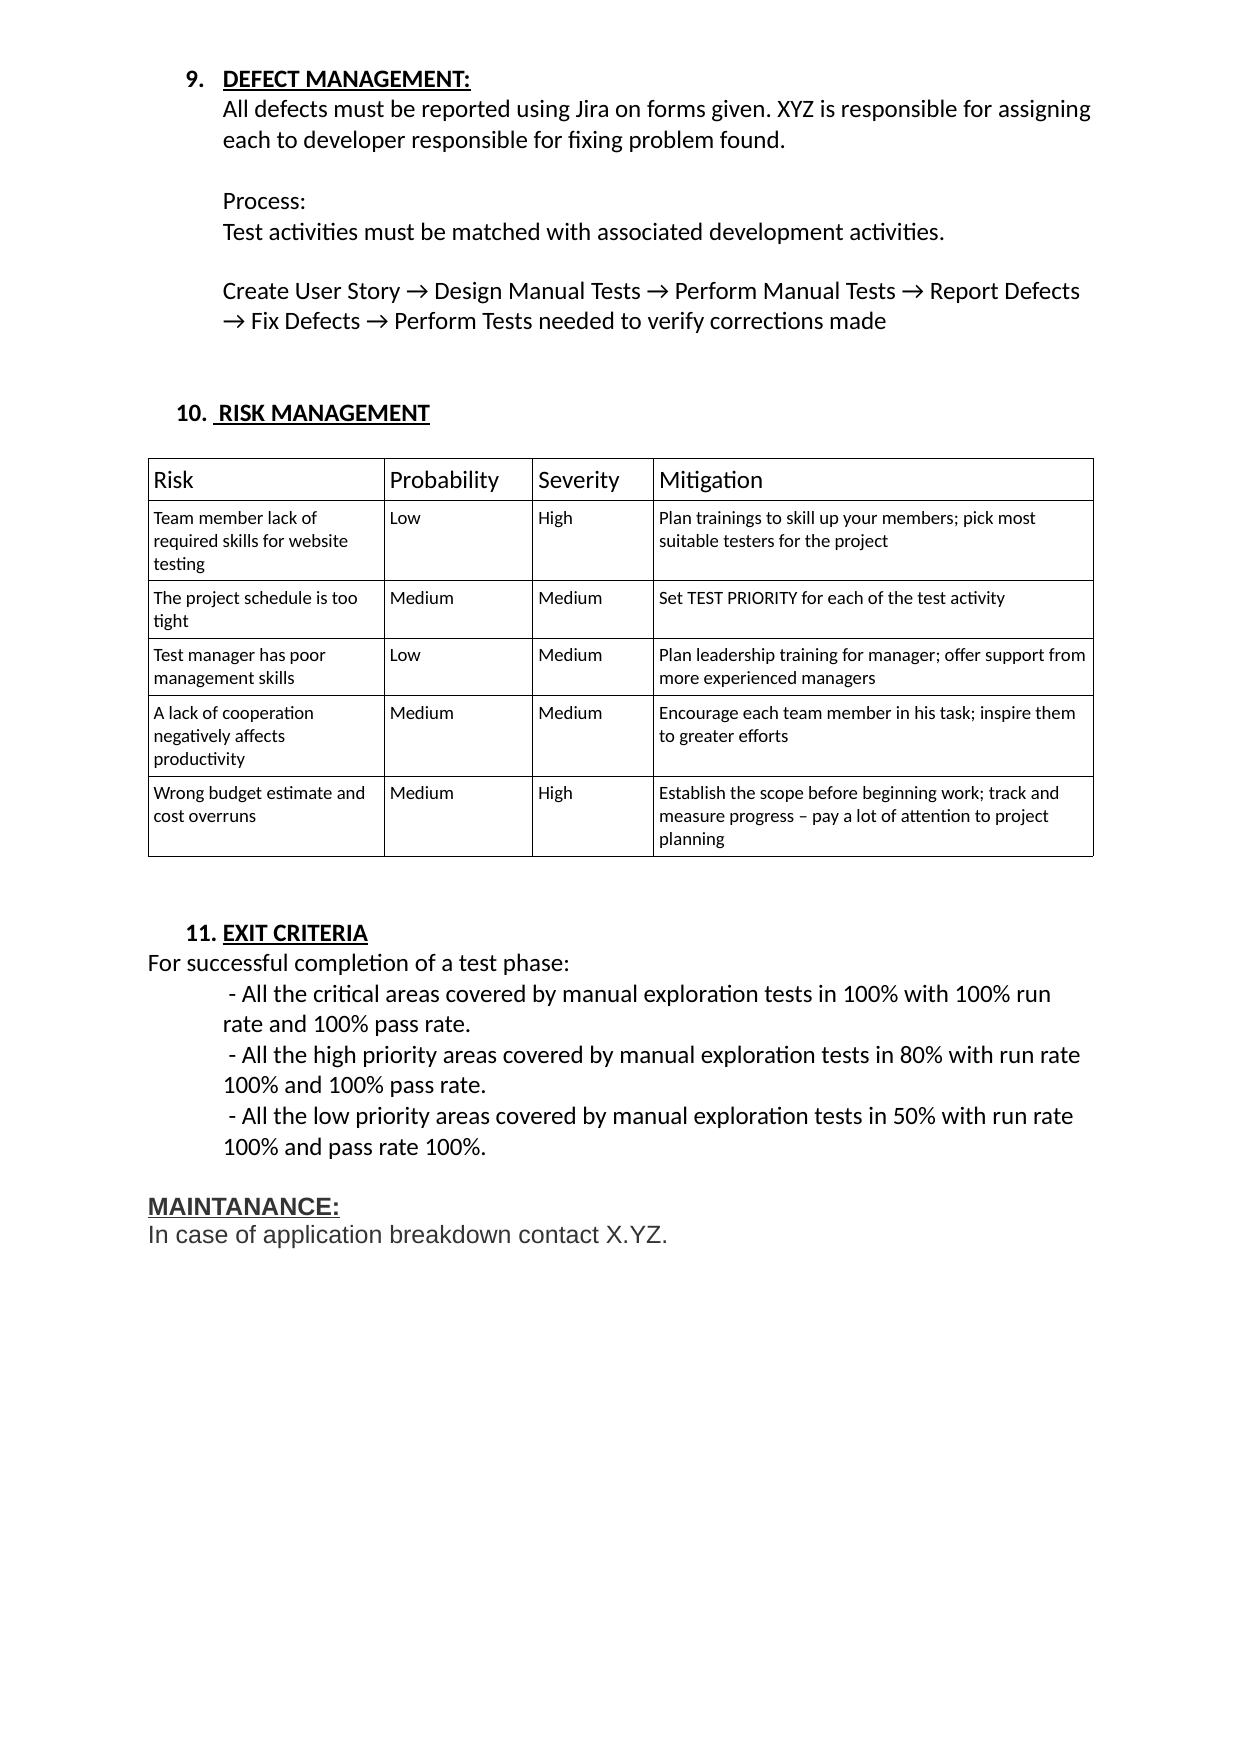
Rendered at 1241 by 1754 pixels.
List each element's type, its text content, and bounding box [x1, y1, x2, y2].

table_cell Plan leadership training for manager; offer support from more experienced managers [654, 639, 1093, 695]
list - All the low priority areas covered by manual exploration tests in 50% with run rate 100% and pass rate 100%. [223, 1100, 1093, 1161]
table_cell Medium [533, 581, 653, 638]
table_cell Low [385, 639, 532, 695]
list DEFECT MANAGEMENT: [185, 63, 1093, 93]
table_header Severity [533, 459, 653, 500]
table_header Probability [385, 459, 532, 500]
list - All the critical areas covered by manual exploration tests in 100% with 100% run rate and 100% pass rate. [185, 978, 1093, 1039]
list RISK MANAGEMENT [176, 397, 1093, 427]
text In case of application breakdown contact X.YZ. [148, 1220, 1093, 1249]
table_cell The project schedule is too tight [149, 581, 384, 638]
table_cell High [533, 501, 653, 580]
list For successful completion of a test phase: [148, 947, 1093, 978]
table_cell Set TEST PRIORITY for each of the test activity [654, 581, 1093, 638]
list All defects must be reported using Jira on forms given. XYZ is responsible for assigning each to developer responsible for fixing problem found. [185, 93, 1093, 154]
table_cell Team member lack of required skills for website testing [149, 501, 384, 580]
table_header Mitigation [654, 459, 1093, 500]
table_cell Medium [533, 696, 653, 776]
table_cell High [533, 777, 653, 856]
table_cell Medium [533, 639, 653, 695]
table_cell Wrong budget estimate and cost overruns [149, 777, 384, 856]
table_cell Medium [385, 777, 532, 856]
table_cell Low [385, 501, 532, 580]
list Create User Story → Design Manual Tests → Perform Manual Tests → Report Defects → Fix Defects → Perform Tests needed to verify corrections made [185, 275, 1093, 336]
table_cell A lack of cooperation negatively affects productivity [149, 696, 384, 776]
table_cell Test manager has poor management skills [149, 639, 384, 695]
list Test activities must be matched with associated development activities. [185, 216, 1093, 246]
list EXIT CRITERIA [185, 917, 1093, 947]
table_header Risk [149, 459, 384, 500]
table_cell Establish the scope before beginning work; track and measure progress – pay a lot of attention to project planning [654, 777, 1093, 856]
list MAINTANANCE: [148, 1192, 1093, 1220]
list - All the high priority areas covered by manual exploration tests in 80% with run rate 100% and 100% pass rate. [223, 1039, 1093, 1100]
table_cell Plan trainings to skill up your members; pick most suitable testers for the project [654, 501, 1093, 580]
table_cell Medium [385, 581, 532, 638]
list Process: [185, 185, 1093, 216]
table_cell Medium [385, 696, 532, 776]
table_cell Encourage each team member in his task; inspire them to greater efforts [654, 696, 1093, 776]
